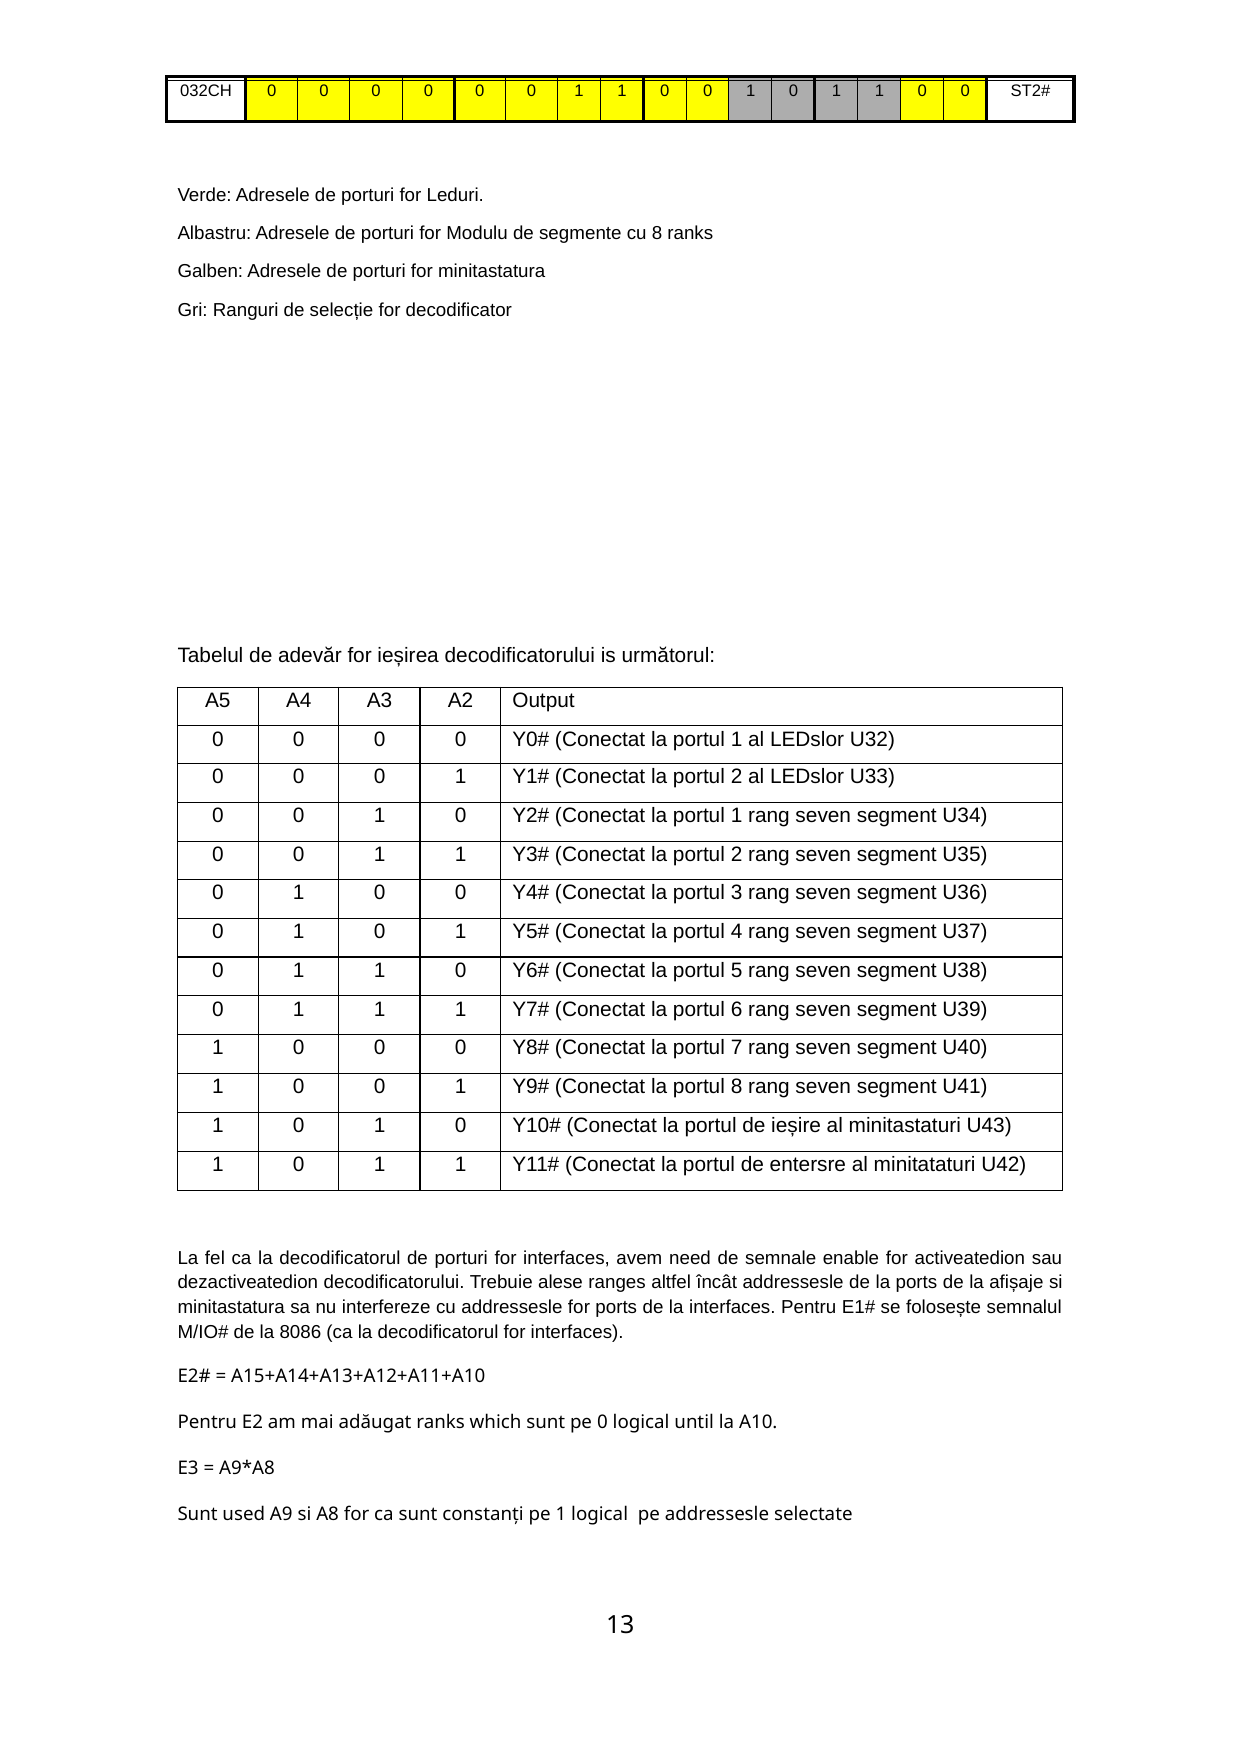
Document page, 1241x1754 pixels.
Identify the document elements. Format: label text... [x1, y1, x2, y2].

table_cell 0 [259, 1035, 338, 1073]
table_cell 0 [259, 726, 338, 763]
table_header Output [501, 688, 1062, 725]
table_cell 0 [178, 842, 258, 879]
table_cell 0 [178, 919, 258, 956]
text Gri: Ranguri de selecție for decodificator [177, 298, 1063, 320]
table_cell 1 [421, 919, 500, 956]
table_cell 0 [247, 81, 297, 120]
table_cell 1 [421, 996, 500, 1034]
table_cell 1 [421, 764, 500, 802]
table_cell 0 [350, 81, 402, 120]
table_cell 0 [259, 803, 338, 841]
table_cell 1 [816, 81, 857, 120]
table_cell 1 [259, 958, 338, 995]
table_cell 0 [178, 880, 258, 918]
table_cell 1 [259, 919, 338, 956]
text Tabelul de adevăr for ieșirea decodificatorului is următorul: [177, 642, 1063, 666]
table_header A5 [178, 688, 258, 725]
table_cell Y7# (Conectat la portul 6 rang seven segment U39) [501, 996, 1062, 1034]
text Verde: Adresele de porturi for Leduri. [177, 184, 1063, 205]
text Albastru: Adresele de porturi for Modulu de segmente cu 8 ranks [177, 222, 1063, 243]
table_cell 1 [421, 1074, 500, 1112]
table_cell 1 [178, 1113, 258, 1151]
table_cell 1 [558, 81, 600, 120]
table_cell 1 [858, 81, 900, 120]
text E3 = A9*A8 [177, 1454, 1063, 1480]
table_cell 0 [645, 81, 686, 120]
table_cell Y11# (Conectat la portul de entersre al minitataturi U42) [501, 1152, 1062, 1189]
table_header A2 [421, 688, 500, 725]
text Galben: Adresele de porturi for minitastatura [177, 260, 1063, 282]
table_cell Y8# (Conectat la portul 7 rang seven segment U40) [501, 1035, 1062, 1073]
table_cell 1 [601, 81, 642, 120]
table_cell 0 [421, 1113, 500, 1151]
table_cell ST2# [988, 81, 1072, 120]
table_cell 1 [259, 996, 338, 1034]
table_cell 0 [339, 726, 419, 763]
table_cell Y5# (Conectat la portul 4 rang seven segment U37) [501, 919, 1062, 956]
table_cell 1 [178, 1152, 258, 1189]
table_cell 0 [339, 764, 419, 802]
table_cell 0 [339, 1035, 419, 1073]
table_cell 1 [339, 1113, 419, 1151]
table_cell 0 [421, 803, 500, 841]
table_cell 0 [421, 880, 500, 918]
table_cell 1 [259, 880, 338, 918]
table_cell 0 [772, 81, 813, 120]
table_cell 0 [178, 764, 258, 802]
text Sunt used A9 si A8 for ca sunt constanți pe 1 logical pe addressesle selectate [177, 1500, 1063, 1526]
table_cell 0 [506, 81, 557, 120]
table_cell Y3# (Conectat la portul 2 rang seven segment U35) [501, 842, 1062, 879]
table_cell 1 [178, 1035, 258, 1073]
table_cell 0 [339, 1074, 419, 1112]
table_cell 1 [339, 1152, 419, 1189]
table_cell 0 [259, 1074, 338, 1112]
table_cell 0 [339, 919, 419, 956]
table_cell Y4# (Conectat la portul 3 rang seven segment U36) [501, 880, 1062, 918]
table_cell 0 [178, 996, 258, 1034]
table_cell 0 [456, 81, 505, 120]
table_cell 0 [259, 1113, 338, 1151]
table_cell Y6# (Conectat la portul 5 rang seven segment U38) [501, 958, 1062, 995]
table_cell Y0# (Conectat la portul 1 al LEDslor U32) [501, 726, 1062, 763]
table_cell 0 [298, 81, 349, 120]
table_cell 1 [178, 1074, 258, 1112]
table_cell 1 [339, 958, 419, 995]
text La fel ca la decodificatorul de porturi for interfaces, avem need de semnale enable for activeatedion sau dezactiveatedion decodificatorului. Trebuie alese ranges altfel încât addressesle de la ports de la afișaje si minitastatura sa nu interfereze cu addressesle for ports de la interfaces. Pentru E1# se folosește semnalul M/IO# de la 8086 (ca la decodificatorul for interfaces). [177, 1246, 1063, 1342]
table_cell 0 [687, 81, 728, 120]
table_cell Y2# (Conectat la portul 1 rang seven segment U34) [501, 803, 1062, 841]
table_header A4 [259, 688, 338, 725]
table_cell 0 [259, 1152, 338, 1189]
table_cell 0 [178, 726, 258, 763]
table_cell Y10# (Conectat la portul de ieșire al minitastaturi U43) [501, 1113, 1062, 1151]
table_cell 1 [339, 842, 419, 879]
table_cell 0 [178, 958, 258, 995]
table_cell 1 [339, 996, 419, 1034]
table_cell 0 [421, 726, 500, 763]
text Pentru E2 am mai adăugat ranks which sunt pe 0 logical until la A10. [177, 1408, 1063, 1434]
table_header A3 [339, 688, 419, 725]
text E2# = A15+A14+A13+A12+A11+A10 [177, 1362, 1063, 1388]
table_cell 1 [339, 803, 419, 841]
table_cell Y1# (Conectat la portul 2 al LEDslor U33) [501, 764, 1062, 802]
table_cell 1 [421, 1152, 500, 1189]
table_cell Y9# (Conectat la portul 8 rang seven segment U41) [501, 1074, 1062, 1112]
table_cell 0 [178, 803, 258, 841]
table_cell 0 [403, 81, 453, 120]
table_cell 1 [729, 81, 771, 120]
table_cell 0 [339, 880, 419, 918]
table_cell 0 [421, 958, 500, 995]
table_cell 0 [901, 81, 943, 120]
table_cell 0 [944, 81, 985, 120]
table_cell 0 [421, 1035, 500, 1073]
table_cell 0 [259, 842, 338, 879]
table_cell 032CH [168, 81, 244, 120]
table_cell 0 [259, 764, 338, 802]
table_cell 1 [421, 842, 500, 879]
